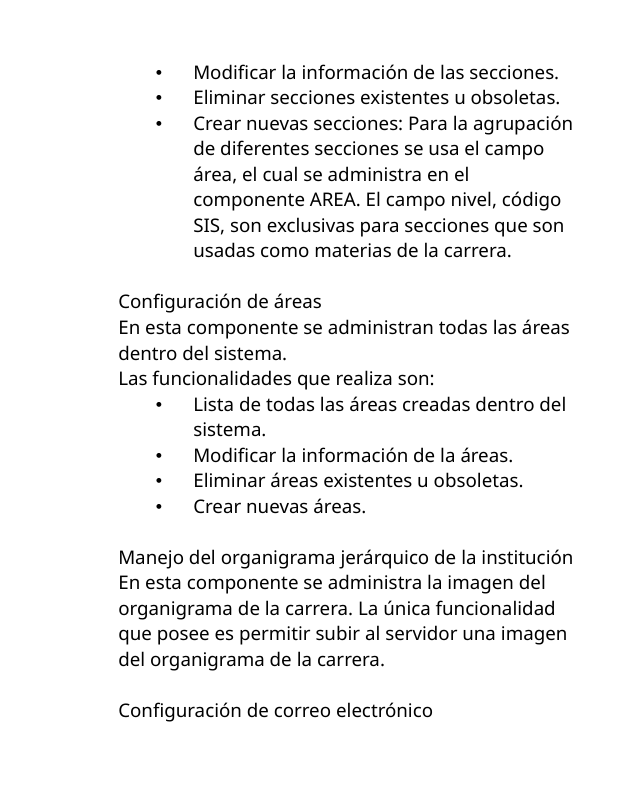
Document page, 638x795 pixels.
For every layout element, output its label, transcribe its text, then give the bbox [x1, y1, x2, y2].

list Lista de todas las áreas creadas dentro del sistema. [156, 391, 579, 442]
list Crear nuevas áreas. [156, 493, 579, 518]
list Modificar la información de las secciones. [156, 59, 579, 84]
list Eliminar secciones existentes u obsoletas. [156, 84, 579, 110]
list Crear nuevas secciones: Para la agrupación de diferentes secciones se usa el campo área, el cual se administra en el componente AREA. El campo nivel, código SIS, son exclusivas para secciones que son usadas como materias de la carrera. [156, 110, 579, 263]
text Las funcionalidades que realiza son: [118, 365, 579, 391]
text Configuración de áreas [118, 289, 579, 314]
list Eliminar áreas existentes u obsoletas. [156, 467, 579, 493]
text En esta componente se administran todas las áreas dentro del sistema. [118, 314, 579, 365]
list Modificar la información de la áreas. [156, 442, 579, 467]
text En esta componente se administra la imagen del organigrama de la carrera. La única funcionalidad que posee es permitir subir al servidor una imagen del organigrama de la carrera. [118, 569, 579, 672]
text Manejo del organigrama jerárquico de la institución [118, 544, 579, 569]
text Configuración de correo electrónico [118, 697, 579, 723]
